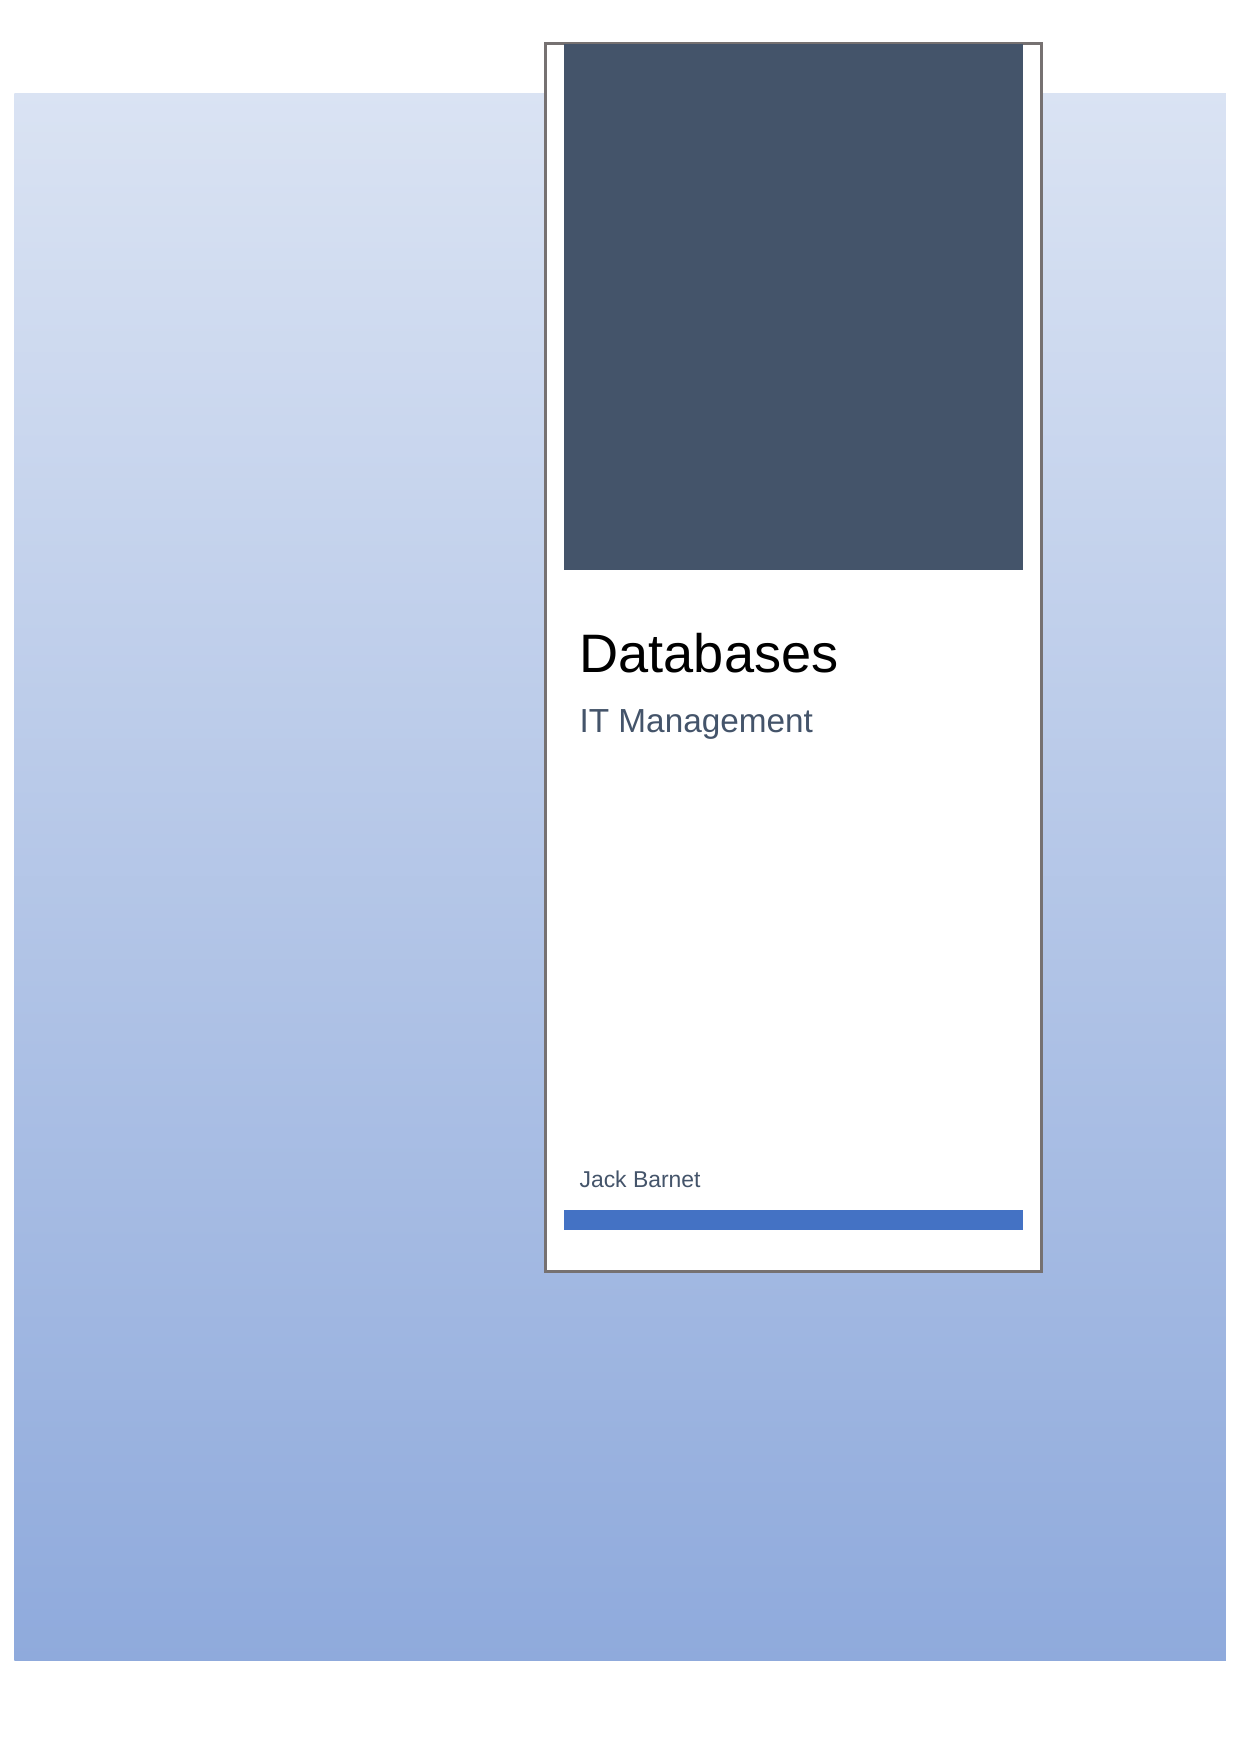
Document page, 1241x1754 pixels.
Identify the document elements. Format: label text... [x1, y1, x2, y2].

text Jack Barnet [579, 1166, 996, 1192]
text IT Management [579, 701, 996, 740]
text Databases [579, 621, 996, 684]
